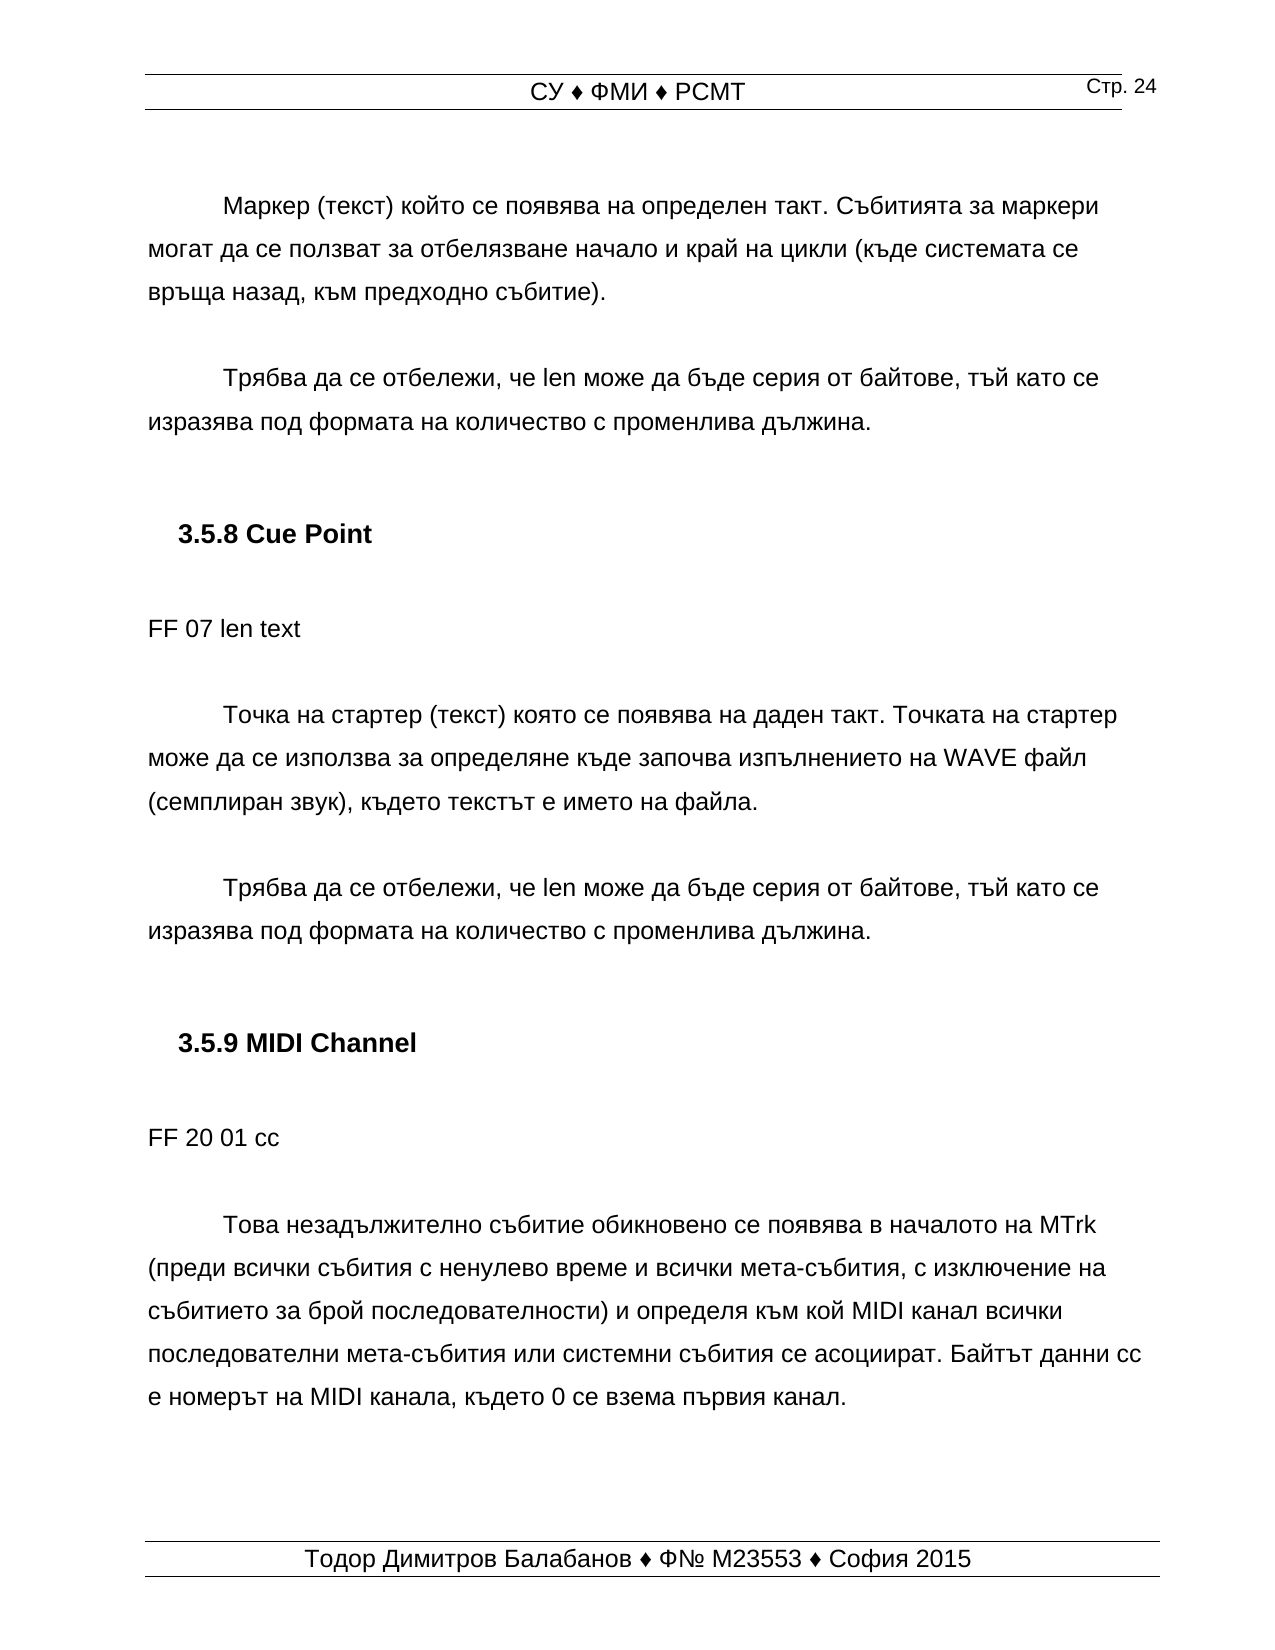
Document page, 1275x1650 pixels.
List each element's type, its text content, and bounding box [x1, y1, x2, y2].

text Точка на стартер (текст) която се появява на даден такт. Точката на стартер може да се използва за определяне къде започва изпълнението на WAVE файл (семплиран звук), където текстът е името на файла. [148, 700, 1157, 815]
subtitle 3.5.9 MIDI Channel [148, 1027, 1157, 1058]
text Това незадължително събитие обикновено се появява в началото на MTrk (преди всички събития с ненулево време и всички мета-събития, с изключение на събитието за брой последователности) и определя към кой MIDI канал всички последователни мета-събития или системни събития се асоциират. Байтът данни cc е номерът на MIDI канала, където 0 се взема първия канал. [148, 1209, 1157, 1411]
subtitle 3.5.8 Cue Point [148, 518, 1157, 549]
text Маркер (текст) който се появява на определен такт. Събитията за маркери могат да се ползват за отбелязване начало и край на цикли (къде системата се връща назад, към предходно събитие). [148, 191, 1157, 306]
text FF 20 01 cc [148, 1123, 1157, 1152]
text FF 07 len text [148, 614, 1157, 643]
text Трябва да се отбележи, че len може да бъде серия от байтове, тъй като се изразява под формата на количество с променлива дължина. [148, 363, 1157, 435]
text Трябва да се отбележи, че len може да бъде серия от байтове, тъй като се изразява под формата на количество с променлива дължина. [148, 873, 1157, 944]
